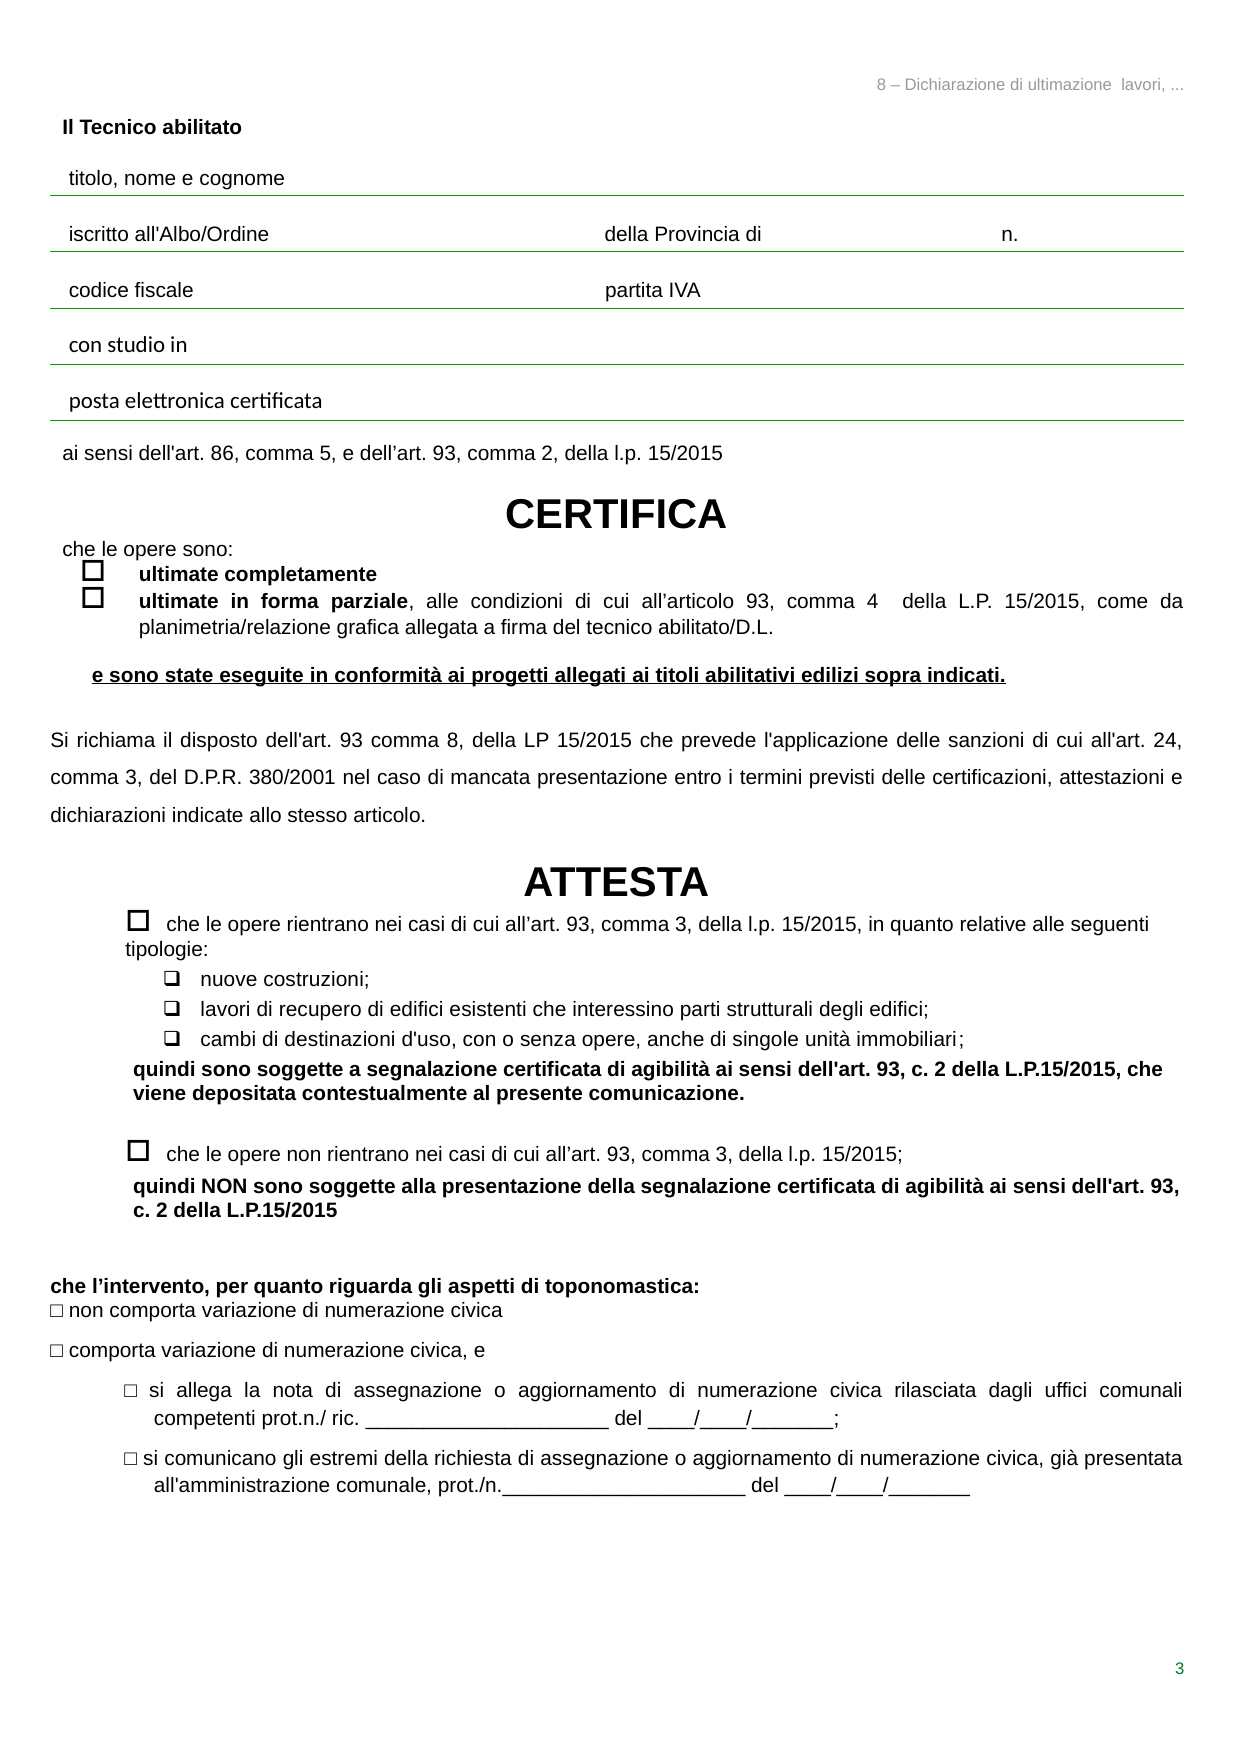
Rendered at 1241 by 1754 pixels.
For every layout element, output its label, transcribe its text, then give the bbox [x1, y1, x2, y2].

table_cell iscritto all'Albo/Ordine della Provincia di n. [50, 196, 1184, 251]
text  ultimate in forma parziale, alle condizioni di cui all’articolo 93, comma 4 della L.P. 15/2015, come da planimetria/relazione grafica allegata a firma del tecnico abilitato/D.L. [80, 588, 1184, 638]
text □ si comunicano gli estremi della richiesta di assegnazione o aggiornamento di numerazione civica, già presentata all'amministrazione comunale, prot./n._____________________ del ____/____/_______ [124, 1445, 1184, 1497]
text  ultimate completamente [80, 561, 1184, 588]
table_header titolo, nome e cognome [50, 139, 1184, 195]
list cambi di destinazioni d'uso, con o senza opere, anche di singole unità immobiliari; [163, 1027, 1184, 1051]
text e sono state eseguite in conformità ai progetti allegati ai titoli abilitativi edilizi sopra indicati. [92, 662, 1184, 686]
text che l’intervento, per quanto riguarda gli aspetti di toponomastica: [50, 1274, 1184, 1298]
table_cell posta elettronica certificata [50, 365, 1184, 420]
text □ non comporta variazione di numerazione civica [50, 1298, 1184, 1322]
list  che le opere non rientrano nei casi di cui all’art. 93, comma 3, della l.p. 15/2015; [88, 1141, 1184, 1167]
text □ comporta variazione di numerazione civica, e [50, 1338, 1184, 1362]
text che le opere sono: [62, 537, 1184, 561]
table_cell codice fiscale partita IVA [50, 252, 1184, 307]
text CERTIFICA [498, 489, 734, 537]
text ai sensi dell'art. 86, comma 5, e dell’art. 93, comma 2, della l.p. 15/2015 [62, 440, 1184, 464]
text quindi sono soggette a segnalazione certificata di agibilità ai sensi dell'art. 93, c. 2 della L.P.15/2015, che viene depositata contestualmente al presente comunicazione. [133, 1057, 1184, 1105]
text quindi NON sono soggette alla presentazione della segnalazione certificata di agibilità ai sensi dell'art. 93, c. 2 della L.P.15/2015 [133, 1173, 1184, 1221]
list nuove costruzioni; [163, 967, 1184, 991]
table_cell con studio in [50, 309, 1184, 363]
text Il Tecnico abilitato [62, 115, 1184, 139]
text Si richiama il disposto dell'art. 93 comma 8, della LP 15/2015 che prevede l'applicazione delle sanzioni di cui all'art. 24, comma 3, del D.P.R. 380/2001 nel caso di mancata presentazione entro i termini previsti delle certificazioni, attestazioni e dichiarazioni indicate allo stesso articolo. [50, 726, 1184, 827]
list lavori di recupero di edifici esistenti che interessino parti strutturali degli edifici; [163, 997, 1184, 1021]
list  che le opere rientrano nei casi di cui all’art. 93, comma 3, della l.p. 15/2015, in quanto relative alle seguenti tipologie: [88, 911, 1184, 961]
text ATTESTA [498, 857, 734, 905]
text □ si allega la nota di assegnazione o aggiornamento di numerazione civica rilasciata dagli uffici comunali competenti prot.n./ ric. _____________________ del ____/____/_______; [124, 1378, 1184, 1429]
